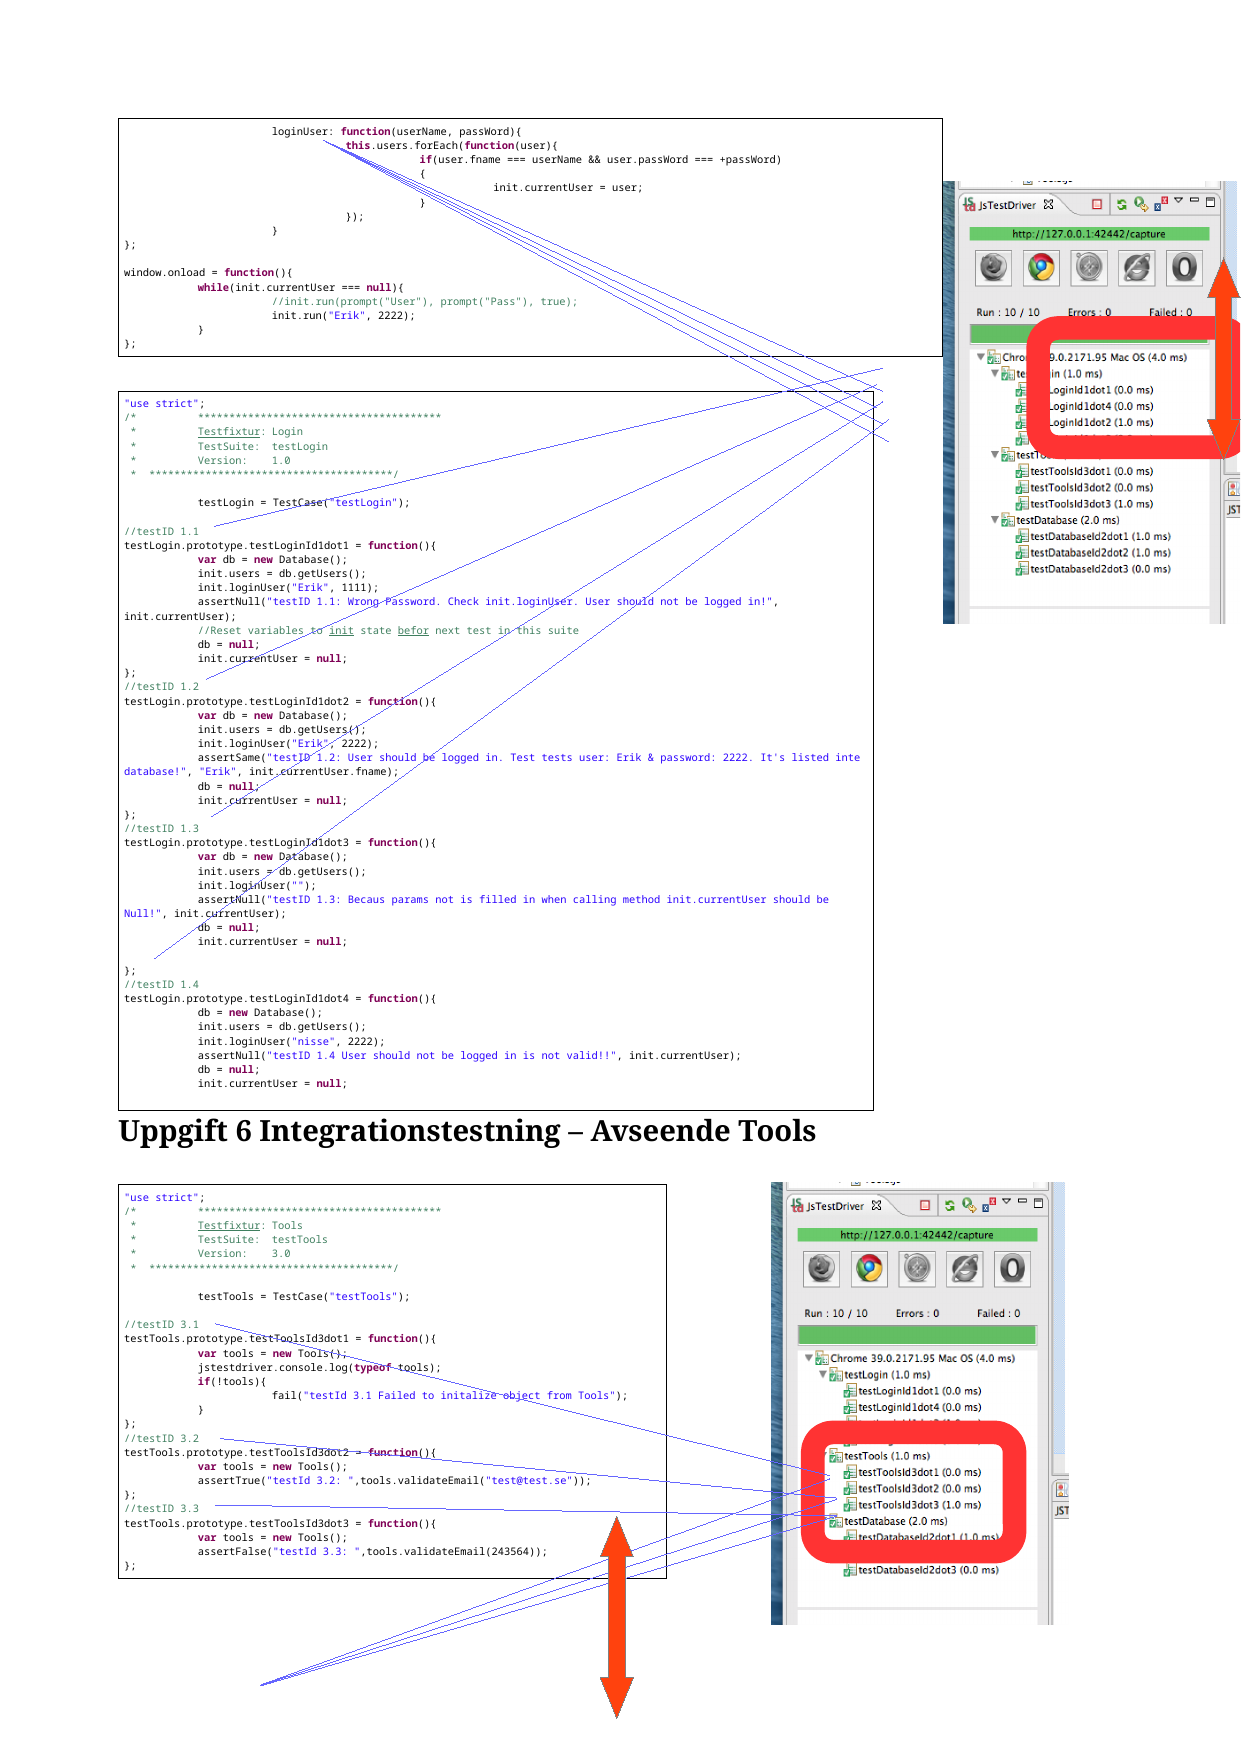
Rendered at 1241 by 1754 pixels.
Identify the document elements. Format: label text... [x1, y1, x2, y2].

picture [1232, 298, 1241, 323]
picture [1050, 340, 1215, 435]
table_header "use strict"; /* *************************************** * Testfixtur: Tools * TestSuite: testTools * Version: 3.0 * ***************************************/ testTools = TestCase("testTools"); //testID 3.1 testTools.prototype.testToolsId3dot1 = function(){ var tools = new Tools(); jstestdriver.console.log(typeof tools); if(!tools){ fail("testId 3.1 Failed to initalize object from Tools"); } }; //testID 3.2 testTools.prototype.testToolsId3dot2 = function(){ var tools = new Tools(); assertTrue("testId 3.2: ",tools.validateEmail("test@test.se")); }; //testID 3.3 testTools.prototype.testToolsId3dot3 = function(){ var tools = new Tools(); assertFalse("testId 3.3: ",tools.validateEmail(243564)); }; [119, 1185, 666, 1578]
picture [771, 1182, 1069, 1625]
picture [943, 181, 1241, 624]
text Uppgift 6 Integrationstestning – Avseende Tools [118, 1111, 1122, 1150]
table_header "use strict"; /* *************************************** * Testfixtur: Login * TestSuite: testLogin * Version: 1.0 * ***************************************/ testLogin = TestCase("testLogin"); //testID 1.1 testLogin.prototype.testLoginId1dot1 = function(){ var db = new Database(); init.users = db.getUsers(); init.loginUser("Erik", 1111); assertNull("testID 1.1: Wrong Password. Check init.loginUser. User should not be logged in!", init.currentUser); //Reset variables to init state befor next test in this suite db = null; init.currentUser = null; }; //testID 1.2 testLogin.prototype.testLoginId1dot2 = function(){ var db = new Database(); init.users = db.getUsers(); init.loginUser("Erik", 2222); assertSame("testID 1.2: User should be logged in. Test tests user: Erik & password: 2222. It's listed inte database!", "Erik", init.currentUser.fname); db = null; init.currentUser = null; }; //testID 1.3 testLogin.prototype.testLoginId1dot3 = function(){ var db = new Database(); init.users = db.getUsers(); init.loginUser(""); assertNull("testID 1.3: Becaus params not is filled in when calling method init.currentUser should be Null!", init.currentUser); db = null; init.currentUser = null; }; //testID 1.4 testLogin.prototype.testLoginId1dot4 = function(){ db = new Database(); init.users = db.getUsers(); init.loginUser("nisse", 2222); assertNull("testID 1.4 User should not be logged in is not valid!!", init.currentUser); db = null; init.currentUser = null; [119, 392, 873, 1110]
table_header "use strict"; var init = { currentUser: null, dbConnect: null, tools: null, users: null, //******************************************************************** run: function(userName, passWord){ this.addEvents(); this.tools = new Tools(); this.dbConnect = new Database(); this.users = this.dbConnect.getUsers(); this.loginUser(userName, passWord); }, //******************************************************************** addEvents: function(){ addEventListener("click", this.newClubAdmin, false); }, newClubAdmin: function(){ var email = prompt("Ange e-postadress"); if(init.tools.validateEmail(email)){ init.dbConnect.addEmail(email); } else{ alert("Ange en giltig e-postadress"); init.newClubAdmin(); }; }, loginUser: function(userName, passWord){ this.users.forEach(function(user){ if(user.fname === userName && user.passWord === +passWord) { init.currentUser = user; } }); } }; window.onload = function(){ while(init.currentUser === null){ //init.run(prompt("User"), prompt("Pass"), true); init.run("Erik", 2222); } }; [119, 119, 942, 356]
